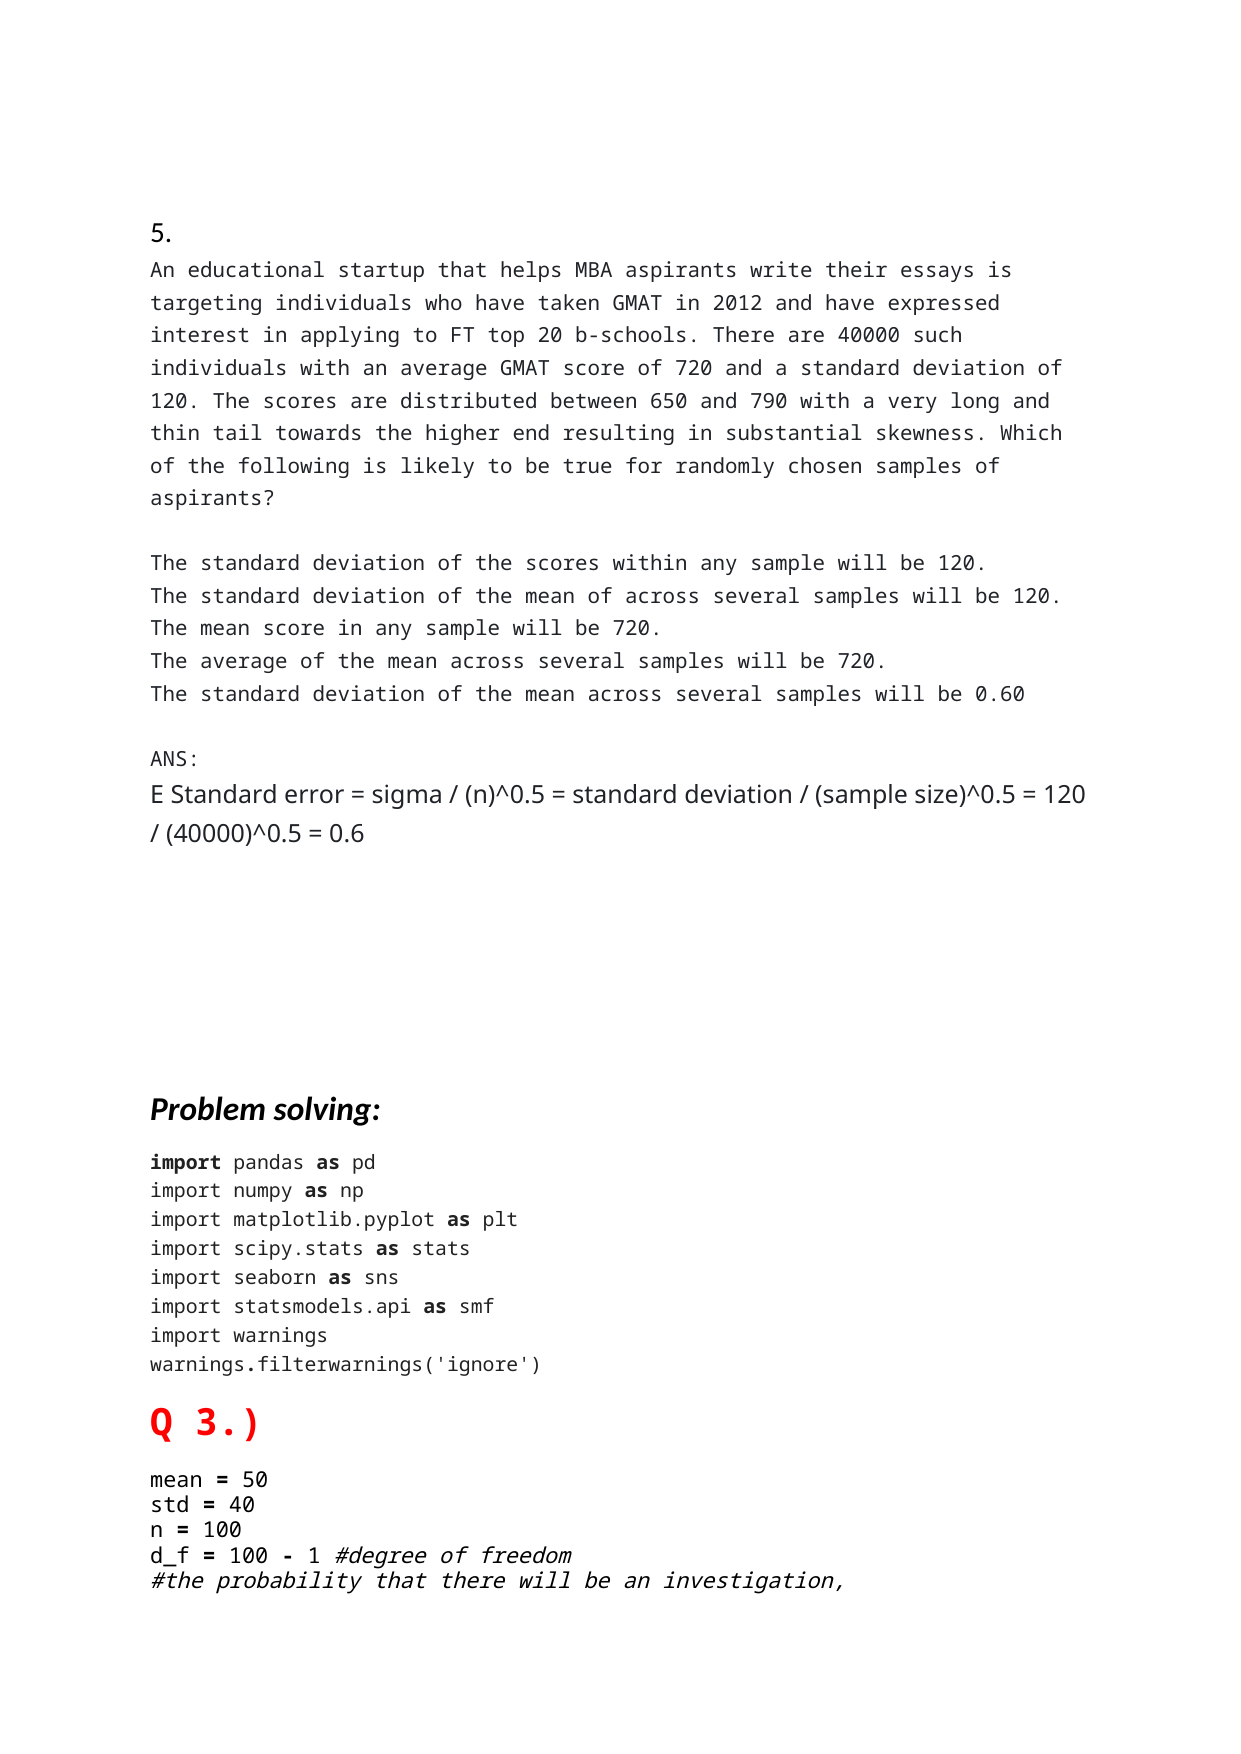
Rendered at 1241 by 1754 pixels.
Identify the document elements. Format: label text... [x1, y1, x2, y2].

text An educational startup that helps MBA aspirants write their essays is targeting individuals who have taken GMAT in 2012 and have expressed interest in applying to FT top 20 b-schools. There are 40000 such individuals with an average GMAT score of 720 and a standard deviation of 120. The scores are distributed between 650 and 790 with a very long and thin tail towards the higher end resulting in substantial skewness. Which of the following is likely to be true for randomly chosen samples of aspirants? The standard deviation of the scores within any sample will be 120. The standard deviation of the mean of across several samples will be 120. The mean score in any sample will be 720. The average of the mean across several samples will be 720. The standard deviation of the mean across several samples will be 0.60 [150, 255, 1090, 707]
text import pandas as pd import numpy as np import matplotlib.pyplot as plt import scipy.stats as stats import seaborn as sns import statsmodels.api as smf import warnings warnings.filterwarnings('ignore') [150, 1148, 1090, 1377]
text Problem solving: [150, 1088, 1090, 1128]
text E Standard error = sigma / (n)^0.5 = standard deviation / (sample size)^0.5 = 120 / (40000)^0.5 = 0.6 [150, 777, 1090, 850]
text mean = 50 std = 40 n = 100 d_f = 100 - 1 #degree of freedom #the probability that there will be an investigation, [150, 1467, 1090, 1594]
text Q 3.) [150, 1395, 1090, 1446]
text 5. [150, 214, 1090, 250]
text ANS: [150, 744, 1090, 772]
